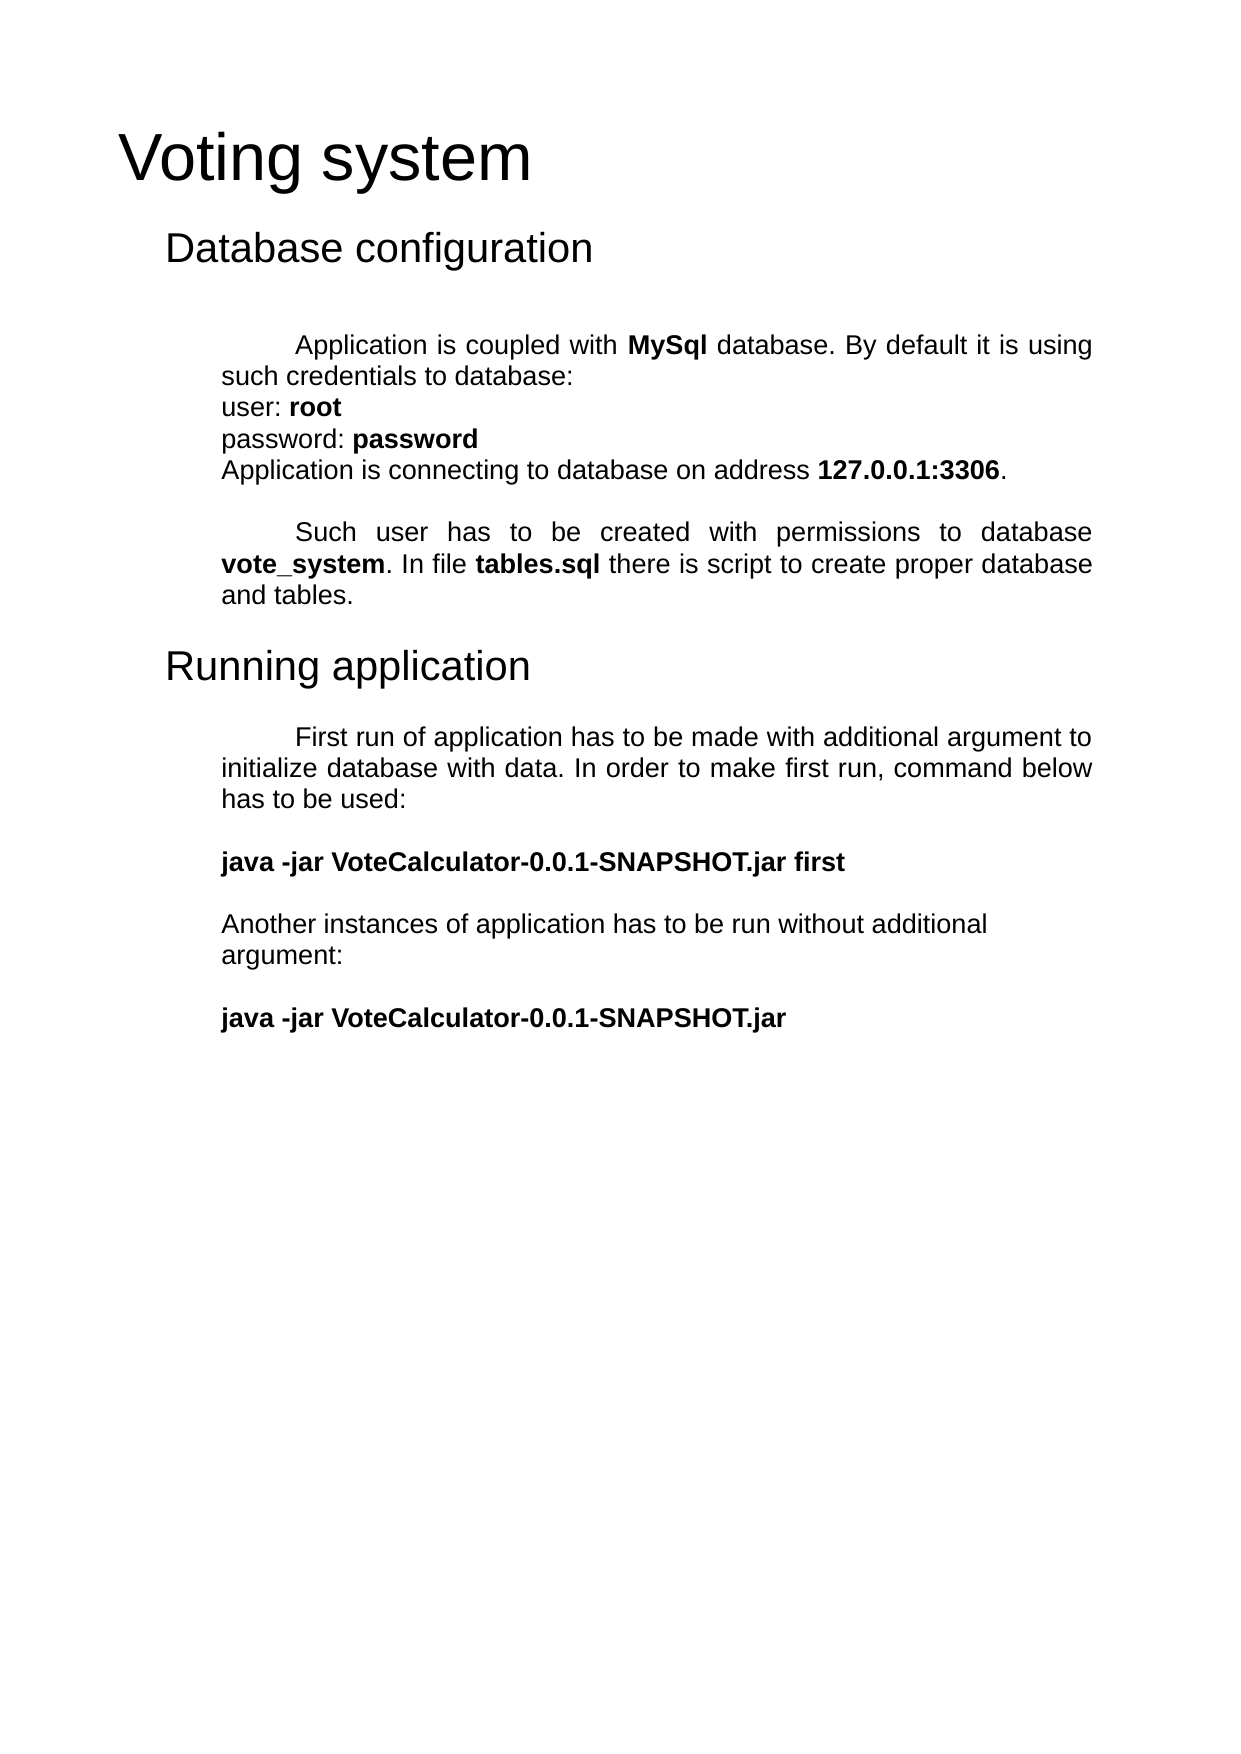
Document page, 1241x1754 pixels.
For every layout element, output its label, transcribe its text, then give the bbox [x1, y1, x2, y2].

text Application is coupled with MySql database. By default it is using such credentials to database: [221, 329, 1093, 391]
text Database configuration [165, 223, 1093, 271]
text Running application [165, 641, 1093, 689]
text java -jar VoteCalculator-0.0.1-SNAPSHOT.jar first [221, 846, 1093, 877]
text Voting system [118, 118, 1093, 195]
text Application is connecting to database on address 127.0.0.1:3306. [221, 454, 1093, 485]
text Another instances of application has to be run without additional argument: [221, 908, 1093, 971]
text java -jar VoteCalculator-0.0.1-SNAPSHOT.jar [221, 1002, 1093, 1033]
text password: password [221, 423, 1093, 454]
text First run of application has to be made with additional argument to initialize database with data. In order to make first run, command below has to be used: [221, 721, 1093, 814]
text Such user has to be created with permissions to database vote_system. In file tables.sql there is script to create proper database and tables. [221, 516, 1093, 610]
text user: root [221, 391, 1093, 423]
